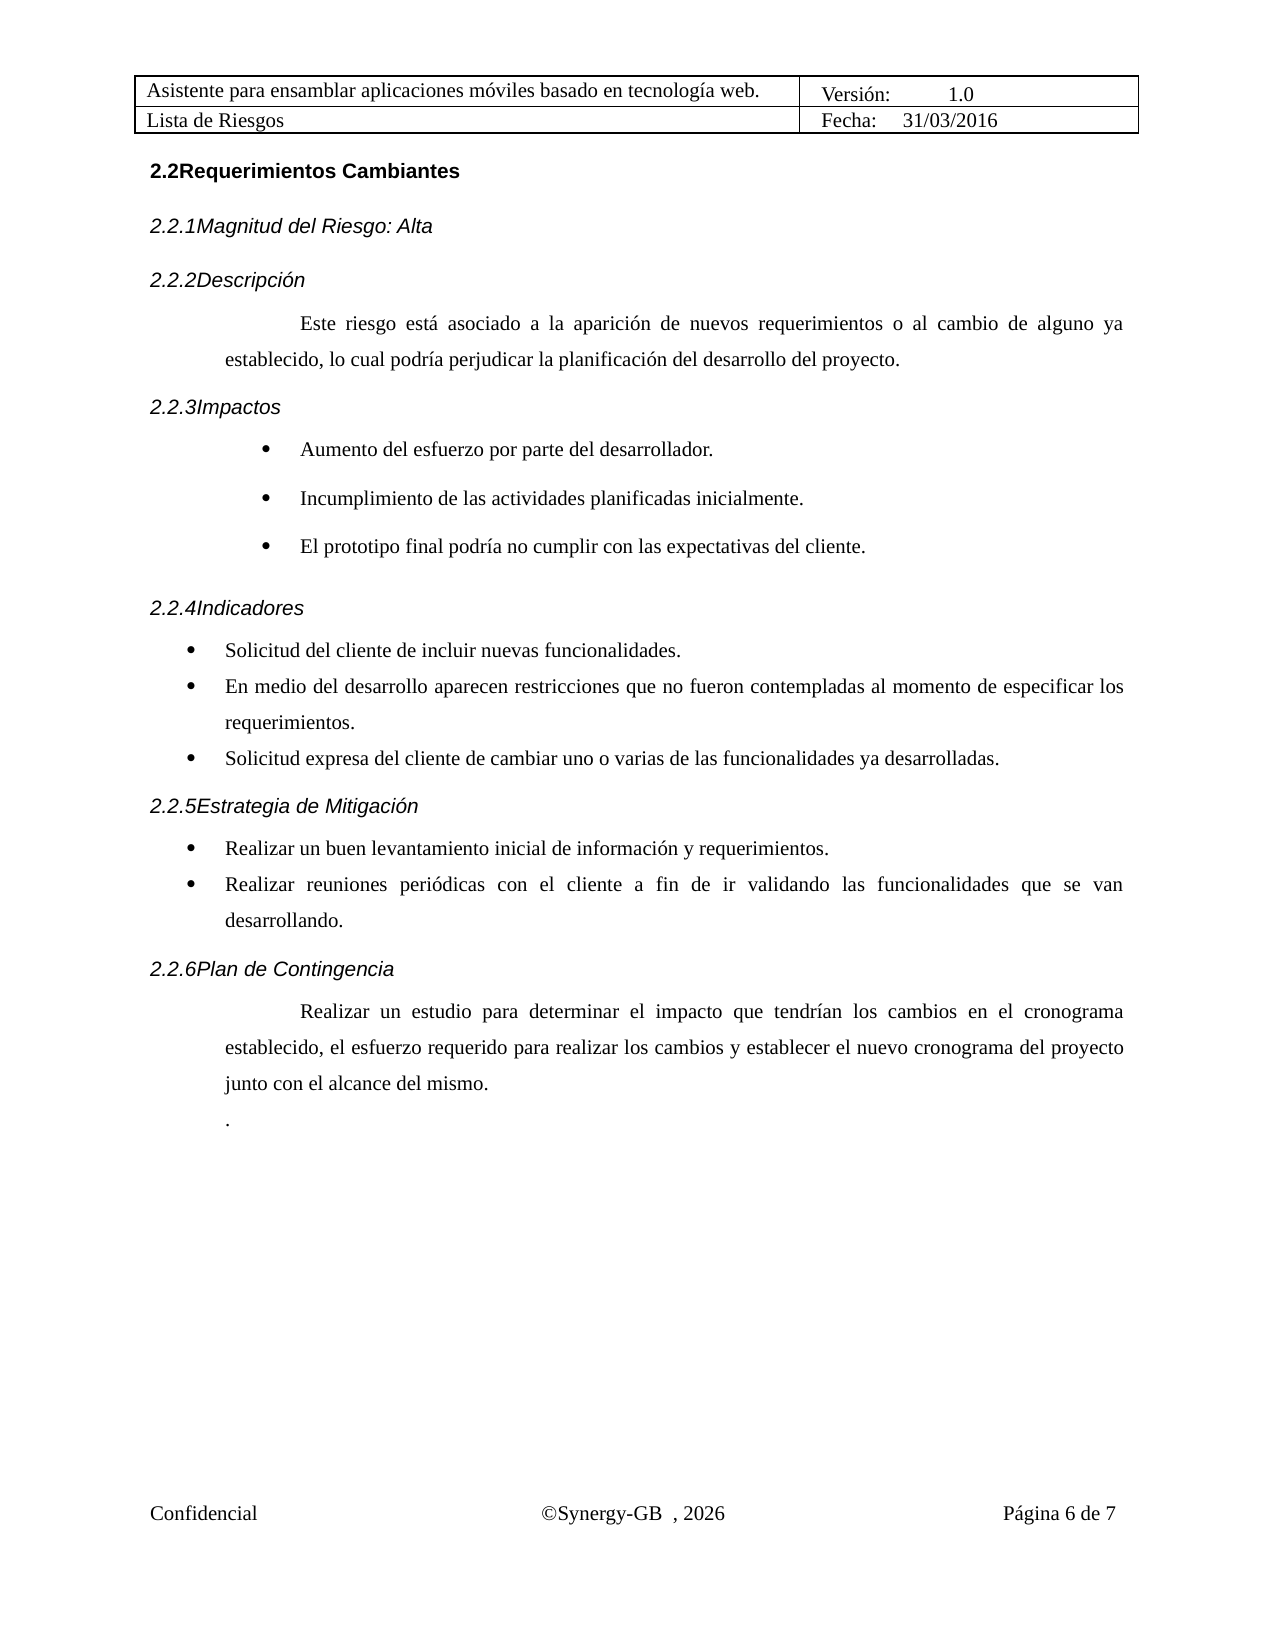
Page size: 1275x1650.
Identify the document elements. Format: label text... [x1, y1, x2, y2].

list En medio del desarrollo aparecen restricciones que no fueron contempladas al momento de especificar los requerimientos. [187, 673, 1125, 734]
subtitle Impactos [150, 395, 1125, 419]
subtitle Plan de Contingencia [150, 957, 1125, 981]
text Este riesgo está asociado a la aparición de nuevos requerimientos o al cambio de alguno ya establecido, lo cual podría perjudicar la planificación del desarrollo del proyecto. [225, 310, 1125, 371]
subtitle Requerimientos Cambiantes [150, 159, 1125, 183]
list Solicitud del cliente de incluir nuevas funcionalidades. [187, 637, 1125, 662]
subtitle Descripción [150, 268, 1125, 292]
list Realizar un buen levantamiento inicial de información y requerimientos. [187, 836, 1125, 860]
list Aumento del esfuerzo por parte del desarrollador. [262, 437, 1125, 461]
text . [225, 1107, 1125, 1131]
list Realizar reuniones periódicas con el cliente a fin de ir validando las funcionalidades que se van desarrollando. [187, 872, 1125, 932]
subtitle Magnitud del Riesgo: Alta [150, 213, 1125, 237]
subtitle Estrategia de Mitigación [150, 794, 1125, 818]
list El prototipo final podría no cumplir con las expectativas del cliente. [262, 534, 1125, 558]
subtitle Indicadores [150, 595, 1125, 619]
list Solicitud expresa del cliente de cambiar uno o varias de las funcionalidades ya desarrolladas. [187, 746, 1125, 770]
list Incumplimiento de las actividades planificadas inicialmente. [262, 486, 1125, 510]
text Realizar un estudio para determinar el impacto que tendrían los cambios en el cronograma establecido, el esfuerzo requerido para realizar los cambios y establecer el nuevo cronograma del proyecto junto con el alcance del mismo. [225, 999, 1125, 1095]
